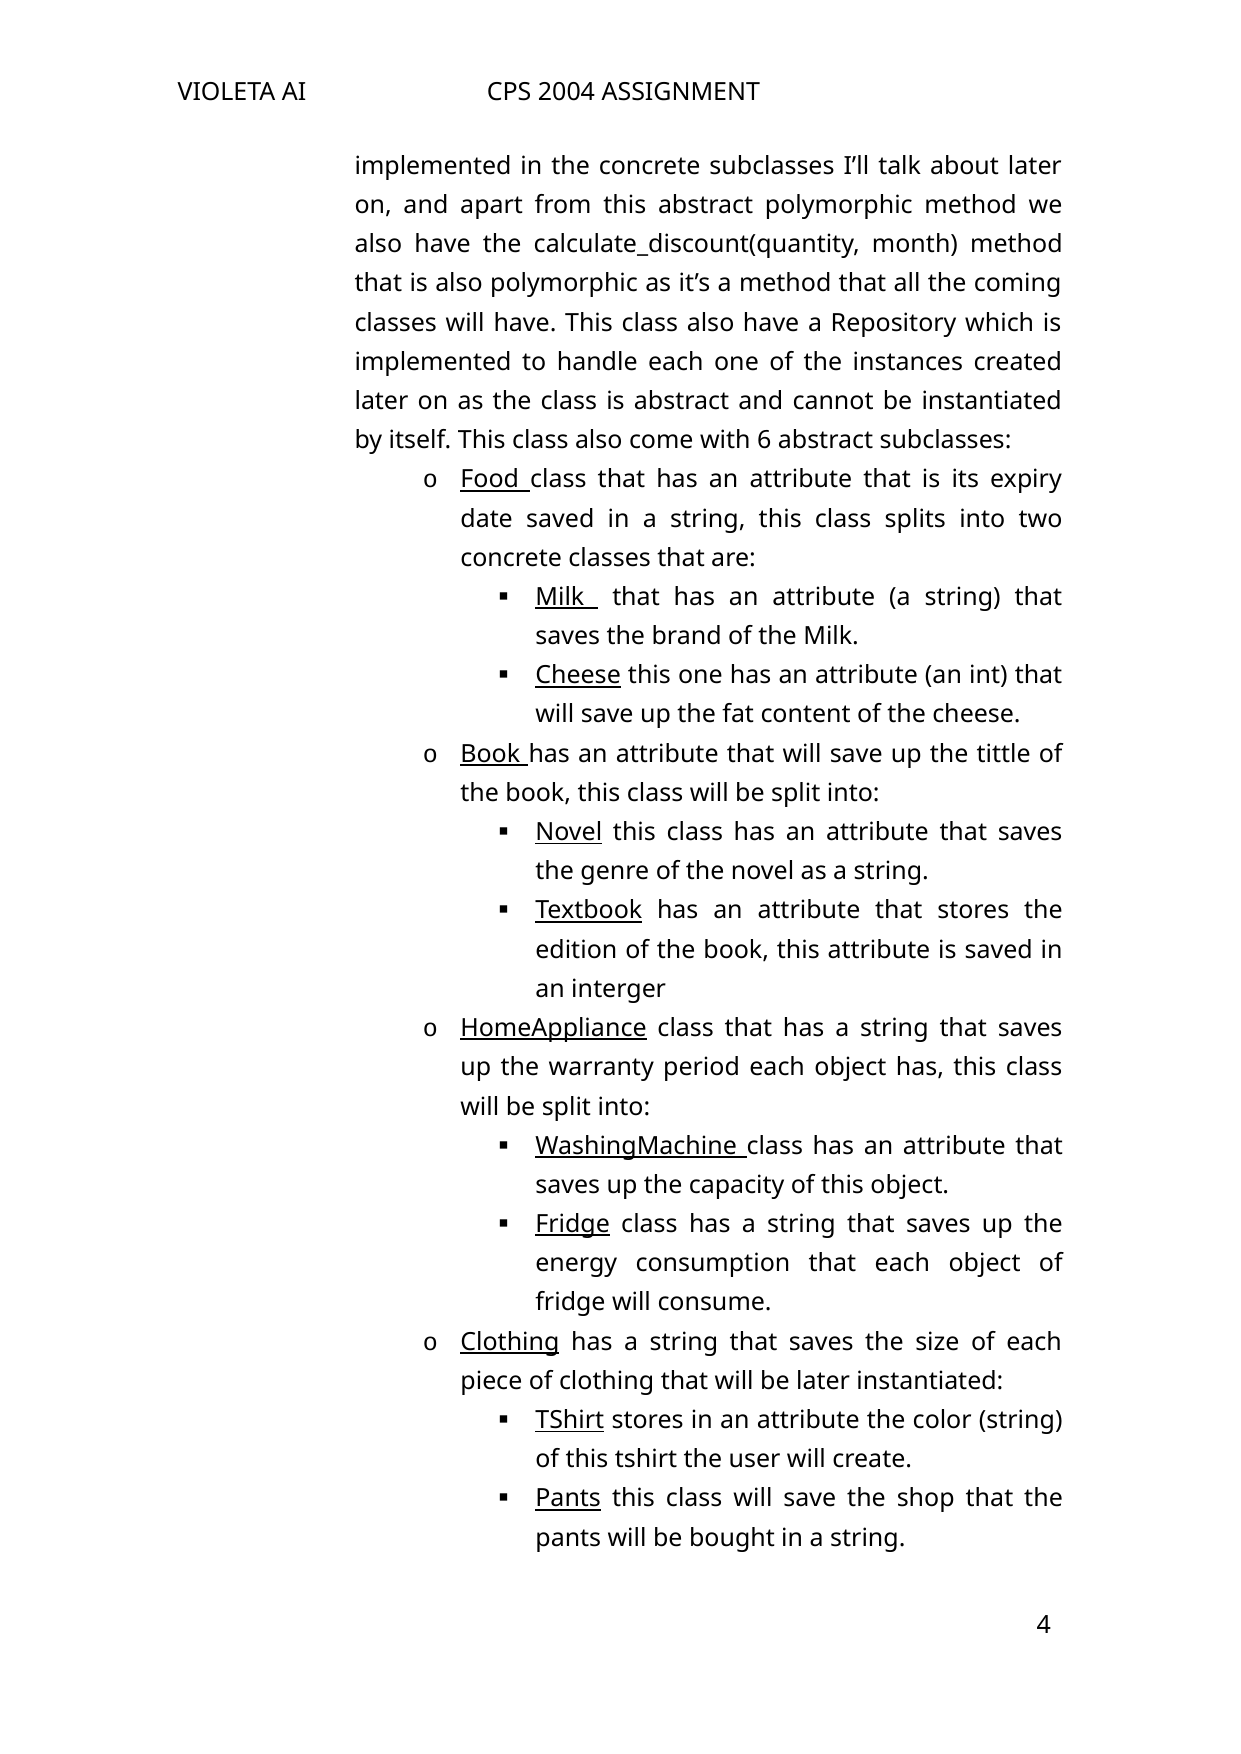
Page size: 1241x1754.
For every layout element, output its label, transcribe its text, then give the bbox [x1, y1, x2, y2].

list Cheese this one has an attribute (an int) that will save up the fat content of the cheese. [498, 657, 1063, 730]
list Novel this class has an attribute that saves the genre of the novel as a string. [498, 814, 1063, 887]
list Food class that has an attribute that is its expiry date saved in a string, this class splits into two concrete classes that are: [423, 461, 1063, 573]
list Pants this class will save the shop that the pants will be bought in a string. [498, 1480, 1063, 1553]
list TShirt stores in an attribute the color (string) of this tshirt the user will create. [498, 1402, 1063, 1475]
list Fridge class has a string that saves up the energy consumption that each object of fridge will consume. [498, 1206, 1063, 1318]
list Book has an attribute that will save up the tittle of the book, this class will be split into: [423, 735, 1063, 809]
list Textbook has an attribute that stores the edition of the book, this attribute is saved in an interger [498, 892, 1063, 1004]
list Clothing has a string that saves the size of each piece of clothing that will be later instantiated: [423, 1323, 1063, 1397]
list HomeAppliance class that has a string that saves up the warranty period each object has, this class will be split into: [423, 1010, 1063, 1122]
list implemented in the concrete subclasses I’ll talk about later on, and apart from this abstract polymorphic method we also have the calculate_discount(quantity, month) method that is also polymorphic as it’s a method that all the coming classes will have. This class also have a Repository which is implemented to handle each one of the instances created later on as the class is abstract and cannot be instantiated by itself. This class also come with 6 abstract subclasses: [325, 148, 1063, 456]
list WashingMachine class has an attribute that saves up the capacity of this object. [498, 1127, 1063, 1201]
list Milk that has an attribute (a string) that saves the brand of the Milk. [498, 579, 1063, 652]
